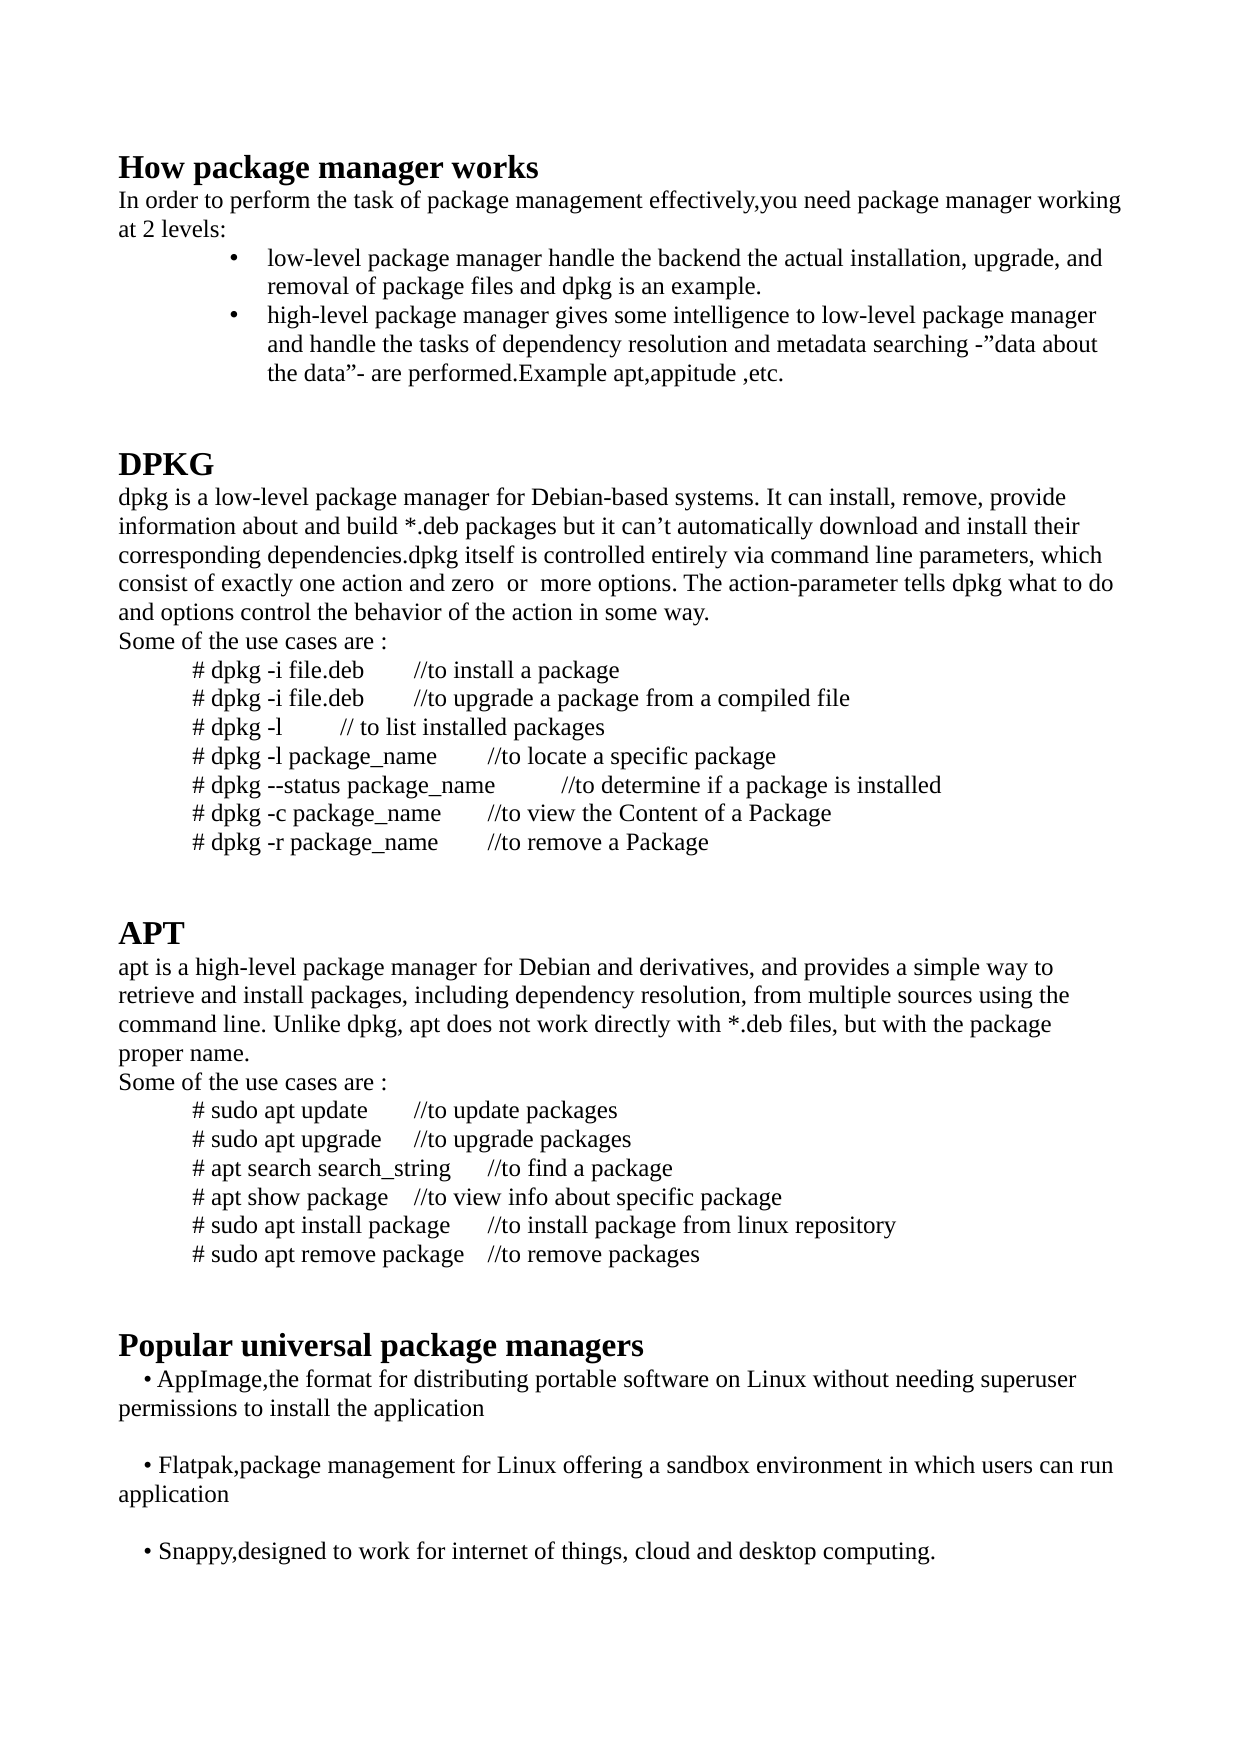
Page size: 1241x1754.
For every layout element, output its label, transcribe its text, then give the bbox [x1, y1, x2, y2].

text # dpkg -i file.deb //to install a package [118, 655, 1122, 683]
text # apt show package //to view info about specific package [118, 1182, 1122, 1211]
text # sudo apt install package //to install package from linux repository [118, 1211, 1122, 1239]
text Popular universal package managers [118, 1326, 1122, 1364]
text Some of the use cases are : [118, 1067, 1122, 1096]
text • Flatpak,package management for Linux offering a sandbox environment in which users can run application [118, 1450, 1122, 1508]
text # dpkg -c package_name //to view the Content of a Package [118, 798, 1122, 827]
list high-level package manager gives some intelligence to low-level package manager and handle the tasks of dependency resolution and metadata searching -”data about the data”- are performed.Example apt,appitude ,etc. [229, 300, 1122, 386]
text How package manager works [118, 147, 1122, 185]
list low-level package manager handle the backend the actual installation, upgrade, and removal of package files and dpkg is an example. [229, 243, 1122, 300]
text • Snappy,designed to work for internet of things, cloud and desktop computing. [118, 1536, 1122, 1565]
text • AppImage,the format for distributing portable software on Linux without needing superuser permissions to install the application [118, 1364, 1122, 1421]
text # dpkg --status package_name //to determine if a package is installed [118, 770, 1122, 798]
text apt is a high-level package manager for Debian and derivatives, and provides a simple way to retrieve and install packages, including dependency resolution, from multiple sources using the command line. Unlike dpkg, apt does not work directly with *.deb files, but with the package proper name. [118, 952, 1122, 1067]
text APT [118, 913, 1122, 952]
text # apt search search_string //to find a package [118, 1153, 1122, 1182]
text In order to perform the task of package management effectively,you need package manager working at 2 levels: [118, 185, 1122, 243]
text # dpkg -i file.deb //to upgrade a package from a compiled file [118, 683, 1122, 712]
text # sudo apt remove package //to remove packages [118, 1239, 1122, 1268]
text # dpkg -l // to list installed packages [118, 712, 1122, 741]
text # sudo apt upgrade //to upgrade packages [118, 1124, 1122, 1153]
text dpkg is a low-level package manager for Debian-based systems. It can install, remove, provide information about and build *.deb packages but it can’t automatically download and install their corresponding dependencies.dpkg itself is controlled entirely via command line parameters, which consist of exactly one action and zero or more options. The action-parameter tells dpkg what to do and options control the behavior of the action in some way. [118, 482, 1122, 626]
text # sudo apt update //to update packages [118, 1096, 1122, 1124]
text Some of the use cases are : [118, 626, 1122, 655]
text # dpkg -l package_name //to locate a specific package [118, 741, 1122, 770]
text # dpkg -r package_name //to remove a Package [118, 827, 1122, 856]
text DPKG [118, 444, 1122, 482]
